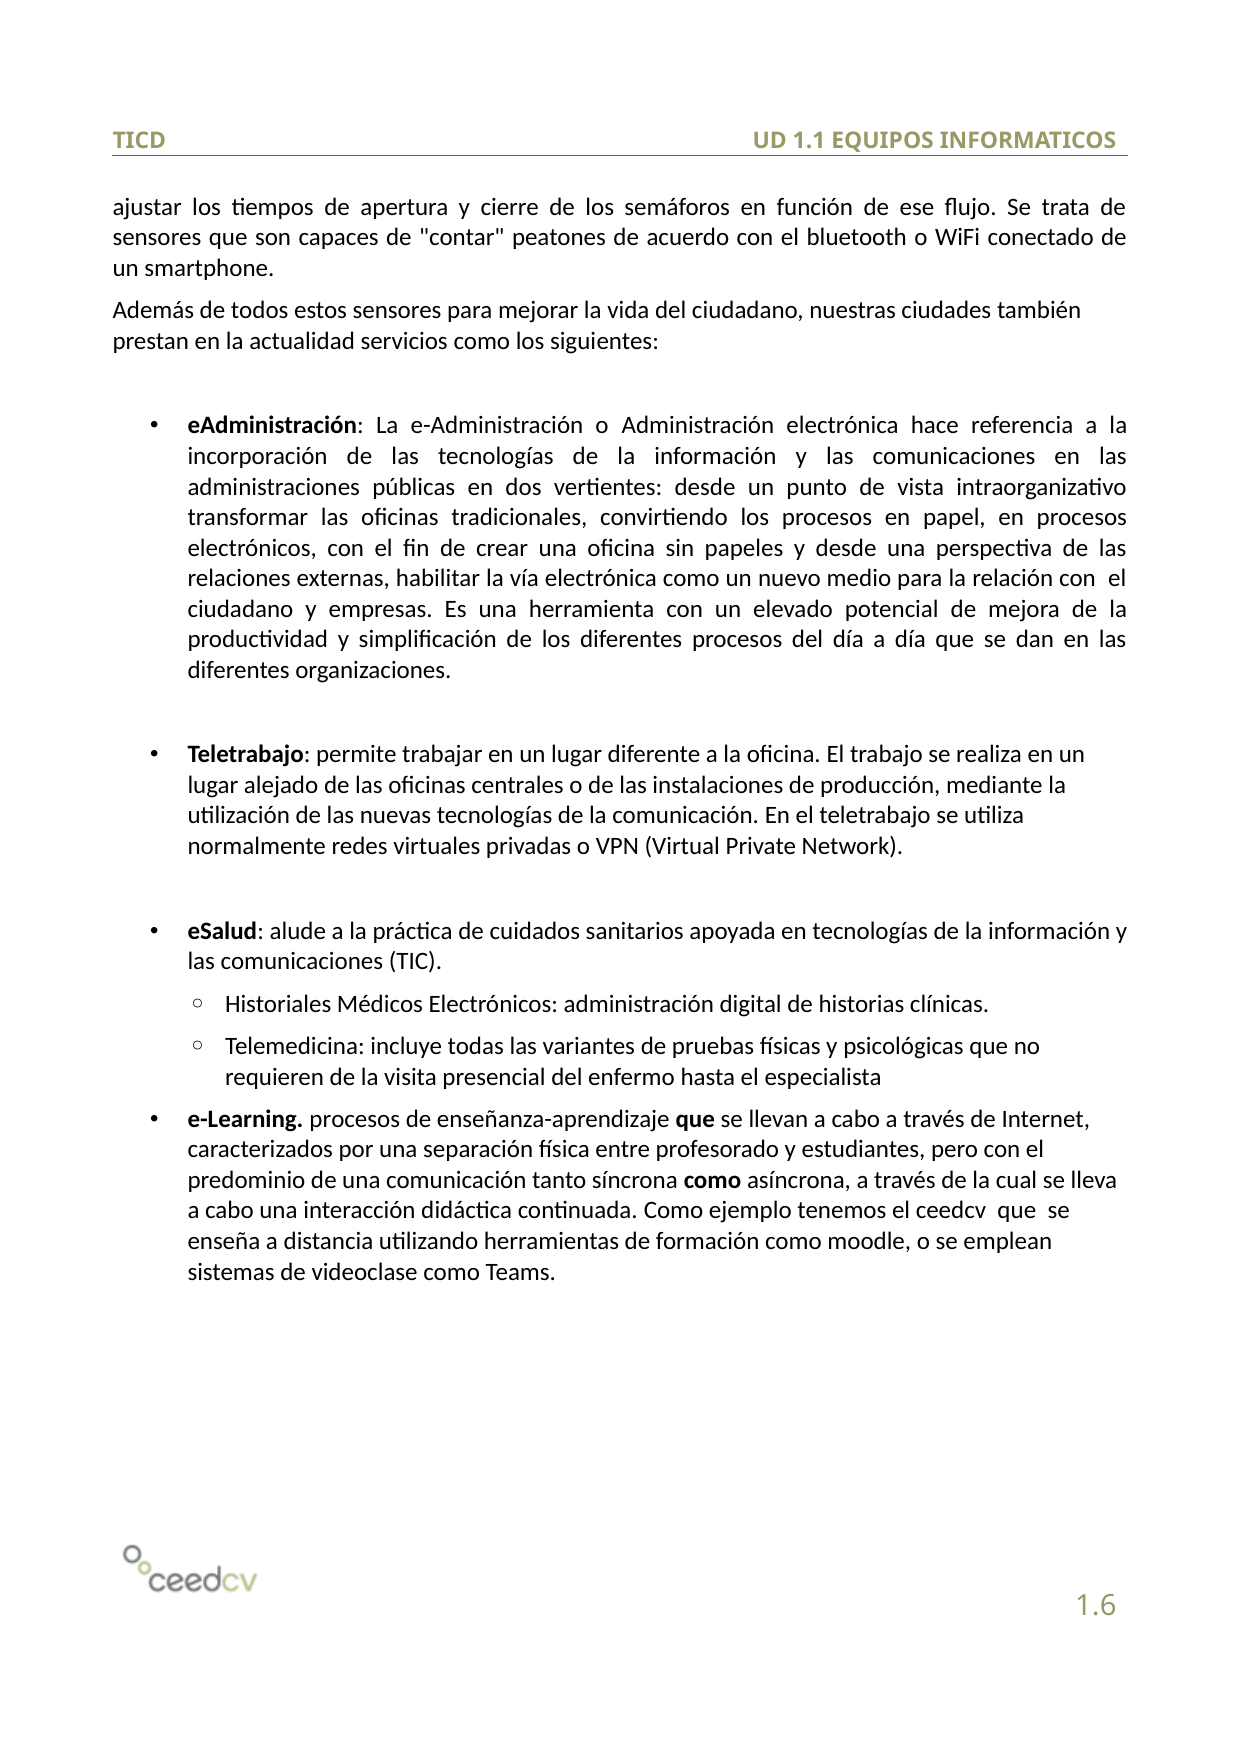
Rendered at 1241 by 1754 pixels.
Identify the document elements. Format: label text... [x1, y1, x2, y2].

list Historiales Médicos Electrónicos: administración digital de historias clínicas. [187, 988, 1128, 1018]
list Telemedicina: incluye todas las variantes de pruebas físicas y psicológicas que no requieren de la visita presencial del enfermo hasta el especialista [187, 1030, 1128, 1091]
list Teletrabajo: permite trabajar en un lugar diferente a la oficina. El trabajo se realiza en un lugar alejado de las oficinas centrales o de las instalaciones de producción, mediante la utilización de las nuevas tecnologías de la comunicación. En el teletrabajo se utiliza normalmente redes virtuales privadas o VPN (Virtual Private Network). [150, 738, 1128, 861]
list eSalud: alude a la práctica de cuidados sanitarios apoyada en tecnologías de la información y las comunicaciones (TIC). [150, 915, 1128, 976]
text Además de todos estos sensores para mejorar la vida del ciudadano, nuestras ciudades también prestan en la actualidad servicios como los siguientes: [112, 294, 1128, 355]
picture [117, 1539, 268, 1607]
list e-Learning. procesos de enseñanza-aprendizaje que se llevan a cabo a través de Internet, caracterizados por una separación física entre profesorado y estudiantes, pero con el predominio de una comunicación tanto síncrona como asíncrona, a través de la cual se lleva a cabo una interacción didáctica continuada. Como ejemplo tenemos el ceedcv que se enseña a distancia utilizando herramientas de formación como moodle, o se emplean sistemas de videoclase como Teams. [150, 1103, 1128, 1286]
list eAdministración: La e-Administración o Administración electrónica hace referencia a la incorporación de las tecnologías de la información y las comunicaciones en las administraciones públicas en dos vertientes: desde un punto de vista intraorganizativo transformar las oficinas tradicionales, convirtiendo los procesos en papel, en procesos electrónicos, con el fin de crear una oficina sin papeles y desde una perspectiva de las relaciones externas, habilitar la vía electrónica como un nuevo medio para la relación con el ciudadano y empresas. Es una herramienta con un elevado potencial de mejora de la productividad y simplificación de los diferentes procesos del día a día que se dan en las diferentes organizaciones. [150, 409, 1128, 684]
text ajustar los tiempos de apertura y cierre de los semáforos en función de ese flujo. Se trata de sensores que son capaces de "contar" peatones de acuerdo con el bluetooth o WiFi conectado de un smartphone. [112, 191, 1128, 282]
